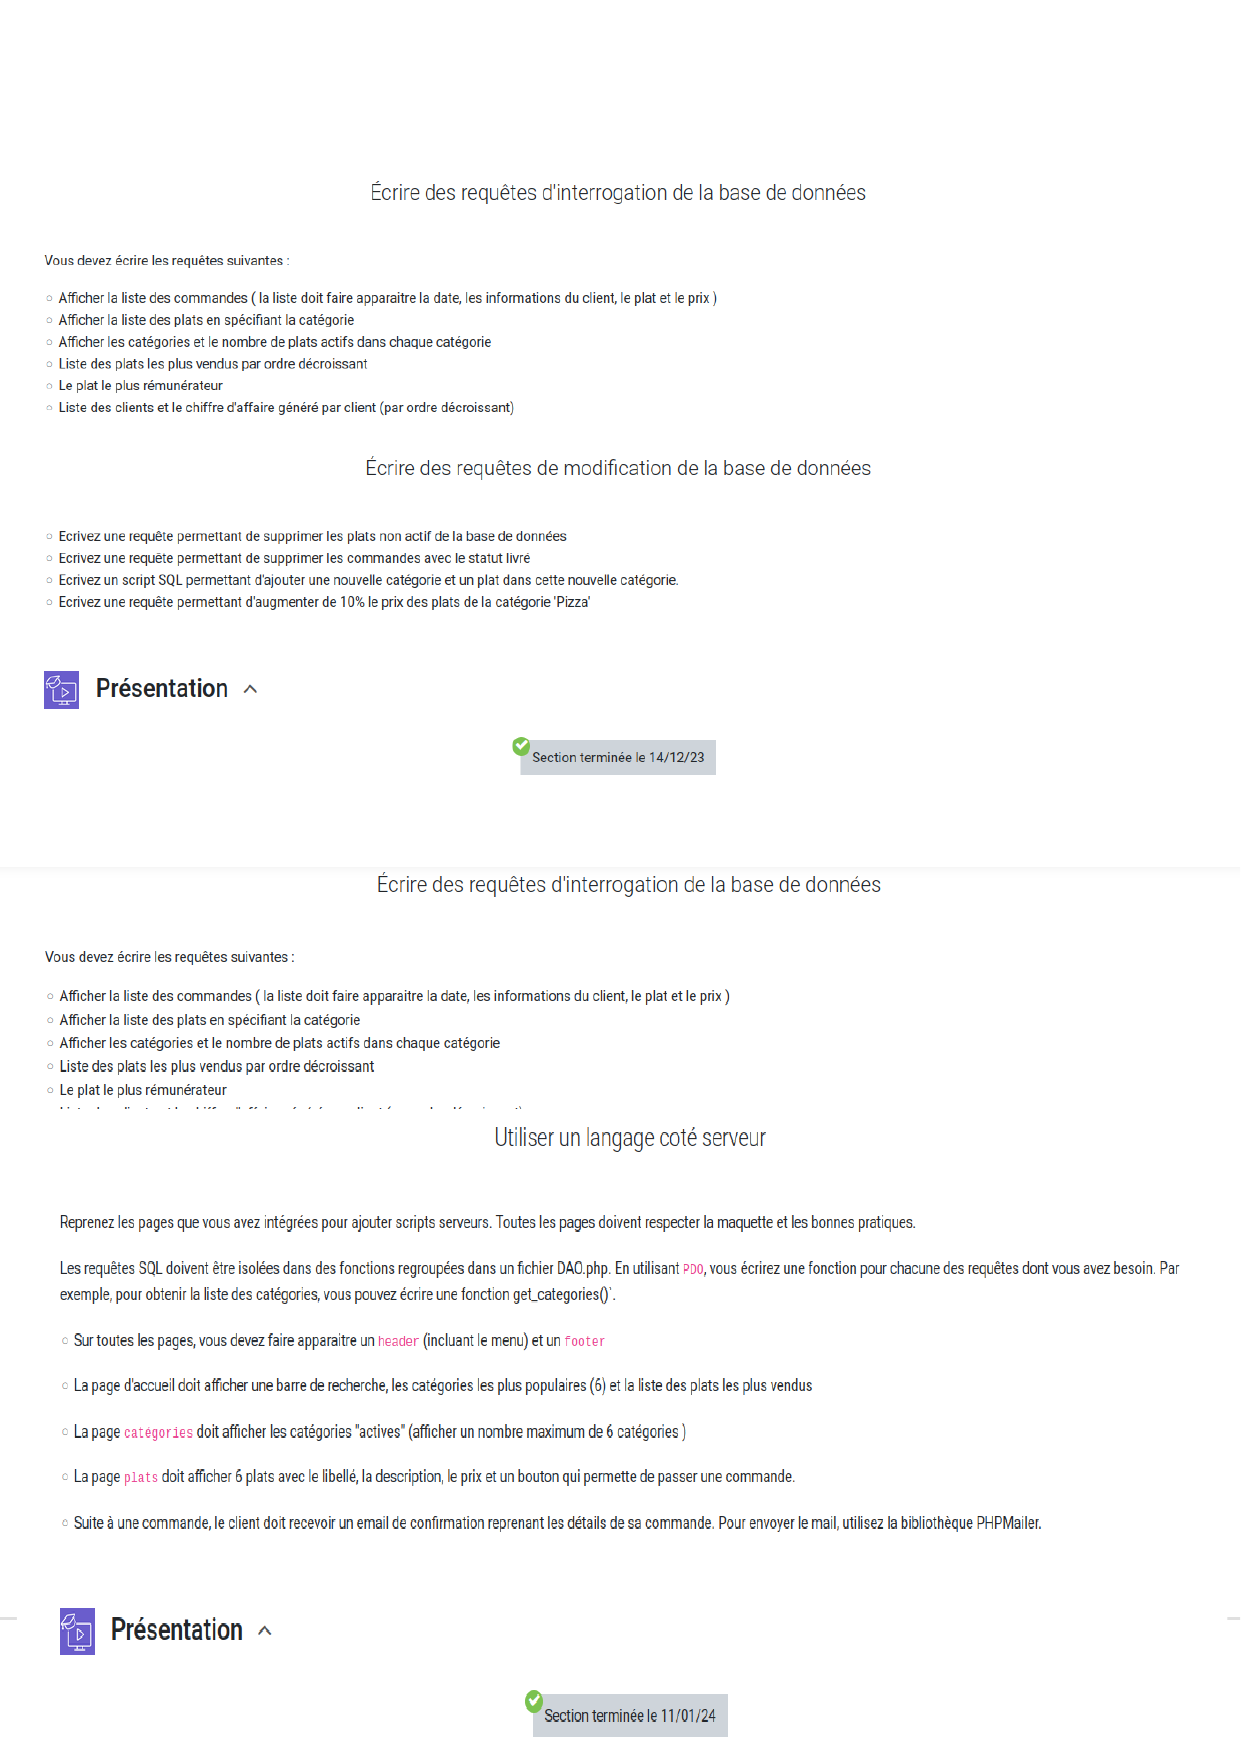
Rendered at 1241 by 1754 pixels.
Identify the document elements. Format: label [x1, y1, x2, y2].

picture [0, 141, 1220, 781]
picture [0, 867, 1241, 1754]
